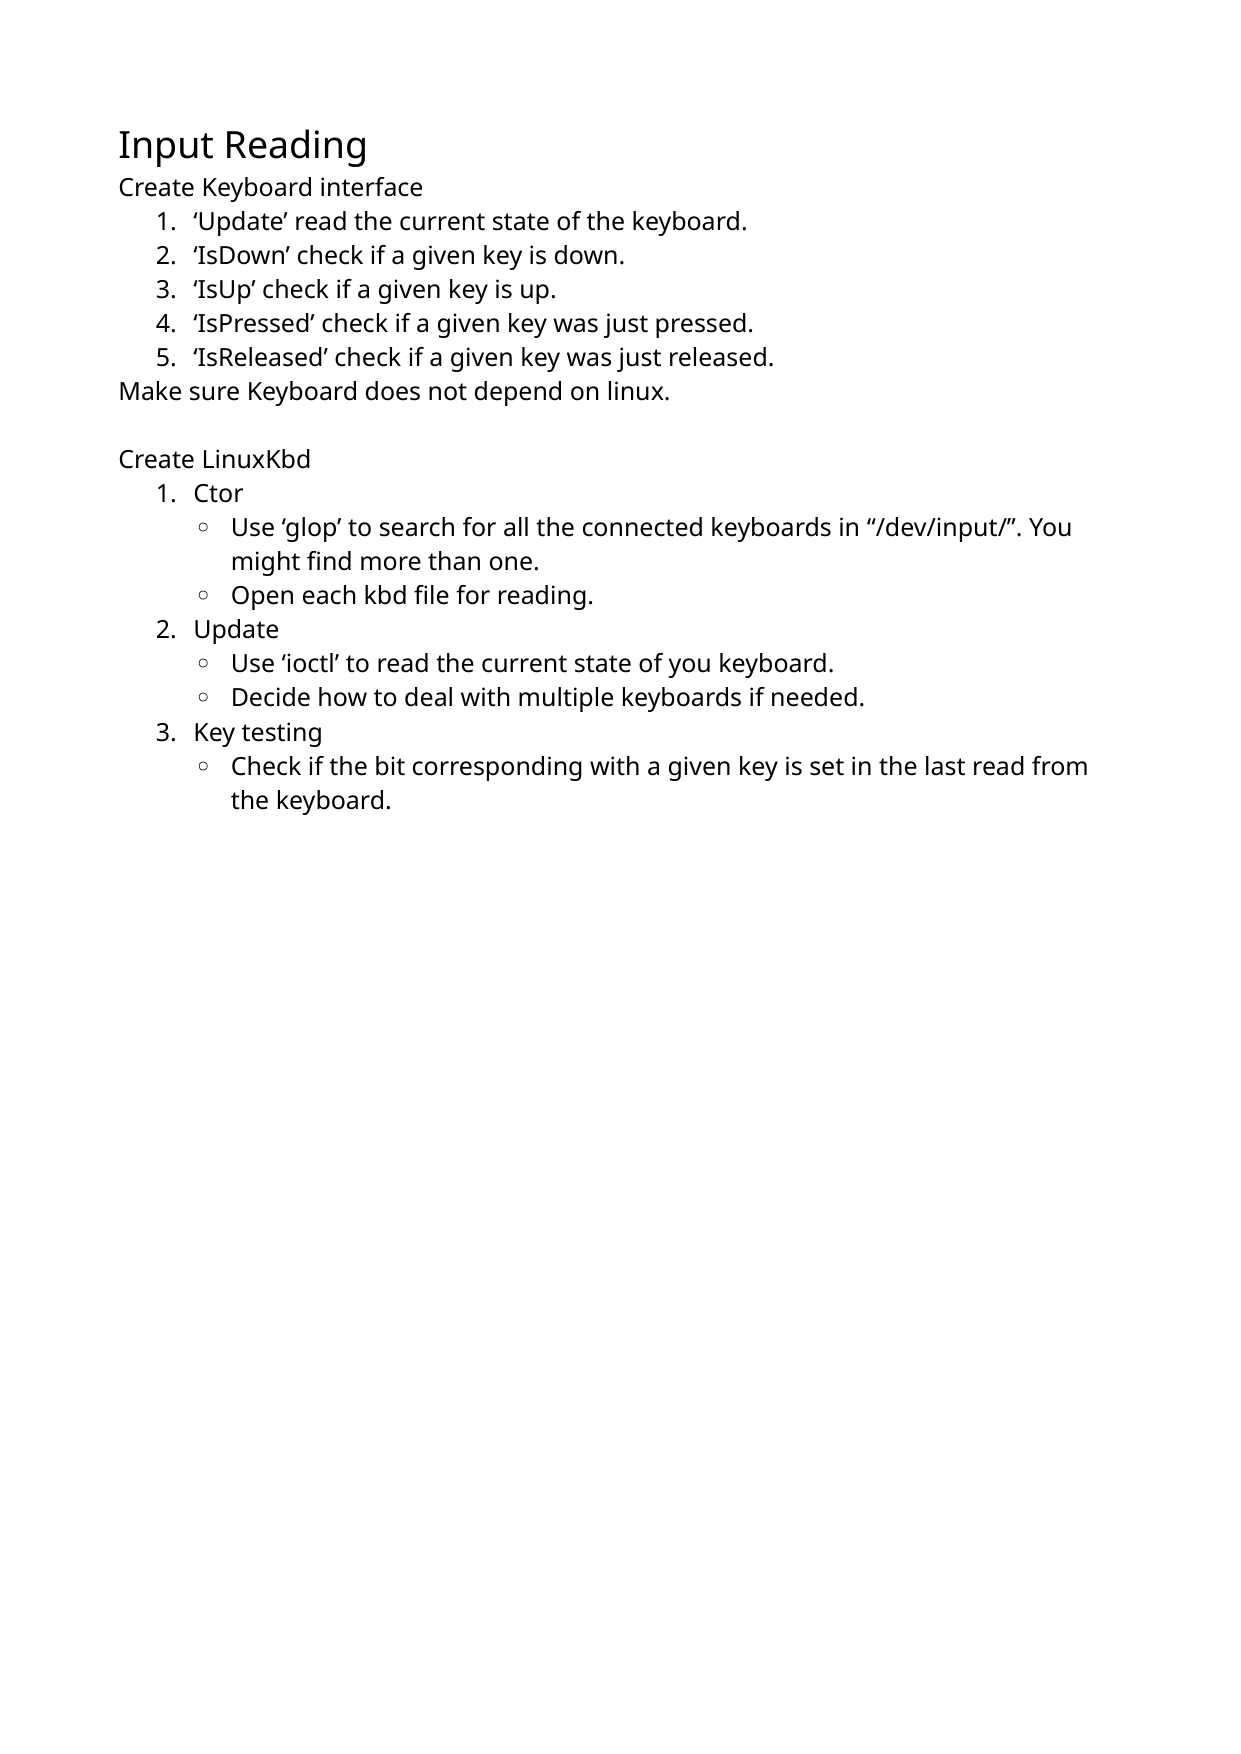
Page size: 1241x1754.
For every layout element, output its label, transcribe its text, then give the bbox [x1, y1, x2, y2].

text Input Reading [118, 118, 1122, 169]
list Use ‘glop’ to search for all the connected keyboards in “/dev/input/”. You might find more than one. [193, 510, 1122, 578]
list Decide how to deal with multiple keyboards if needed. [193, 680, 1122, 714]
list Key testing [156, 714, 1122, 748]
list ‘IsReleased’ check if a given key was just released. [156, 339, 1122, 373]
list Open each kbd file for reading. [193, 578, 1122, 612]
list Use ‘ioctl’ to read the current state of you keyboard. [193, 646, 1122, 680]
list ‘IsUp’ check if a given key is up. [156, 271, 1122, 305]
text Create Keyboard interface [118, 169, 1122, 203]
list ‘IsPressed’ check if a given key was just pressed. [156, 305, 1122, 339]
list Ctor [156, 476, 1122, 510]
list ‘Update’ read the current state of the keyboard. [156, 203, 1122, 237]
text Create LinuxKbd [118, 442, 1122, 476]
list Check if the bit corresponding with a given key is set in the last read from the keyboard. [193, 748, 1122, 816]
list Update [156, 612, 1122, 646]
text Make sure Keyboard does not depend on linux. [118, 373, 1122, 408]
list ‘IsDown’ check if a given key is down. [156, 237, 1122, 271]
